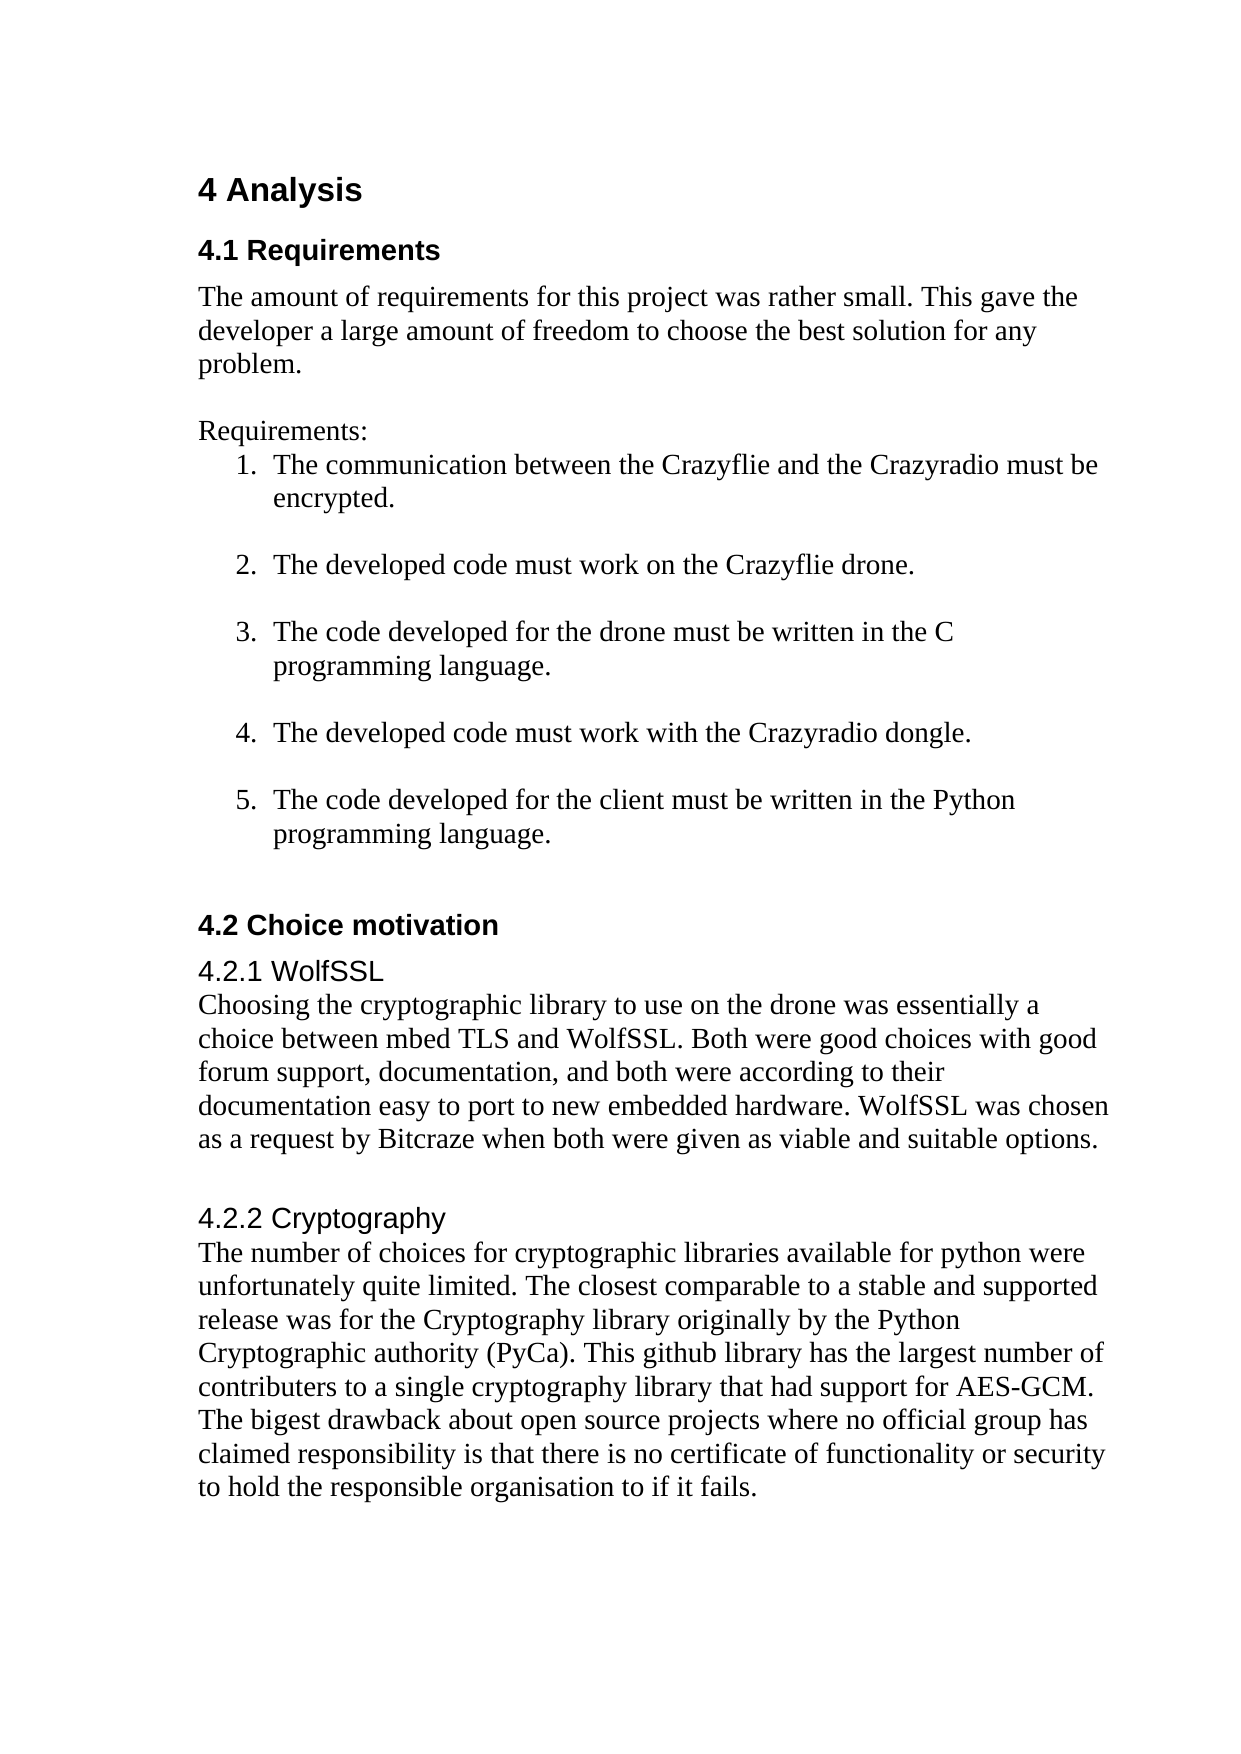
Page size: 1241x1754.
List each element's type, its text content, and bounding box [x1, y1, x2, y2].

subtitle Choice motivation [198, 908, 1119, 941]
subtitle Requirements [198, 233, 1119, 267]
list The communication between the Crazyflie and the Crazyradio must be encrypted. [235, 447, 1119, 514]
list The developed code must work on the Crazyflie drone. [235, 547, 1119, 581]
subtitle Analysis [198, 170, 1119, 208]
list The code developed for the drone must be written in the C programming language. [235, 614, 1119, 682]
text Choosing the cryptographic library to use on the drone was essentially a choice between mbed TLS and WolfSSL. Both were good choices with good forum support, documentation, and both were according to their documentation easy to port to new embedded hardware. WolfSSL was chosen as a request by Bitcraze when both were given as viable and suitable options. [198, 987, 1119, 1155]
text Requirements: [198, 413, 1119, 447]
subtitle WolfSSL [198, 954, 1119, 987]
list The code developed for the client must be written in the Python programming language. [235, 782, 1119, 849]
list The developed code must work with the Crazyradio dongle. [235, 715, 1119, 749]
subtitle Cryptography [198, 1201, 1119, 1235]
text The number of choices for cryptographic libraries available for python were unfortunately quite limited. The closest comparable to a stable and supported release was for the Cryptography library originally by the Python Cryptographic authority (PyCa). This github library has the largest number of contributers to a single cryptography library that had support for AES-GCM. The bigest drawback about open source projects where no official group has claimed responsibility is that there is no certificate of functionality or security to hold the responsible organisation to if it fails. [198, 1235, 1119, 1503]
text The amount of requirements for this project was rather small. This gave the developer a large amount of freedom to choose the best solution for any problem. [198, 279, 1119, 380]
